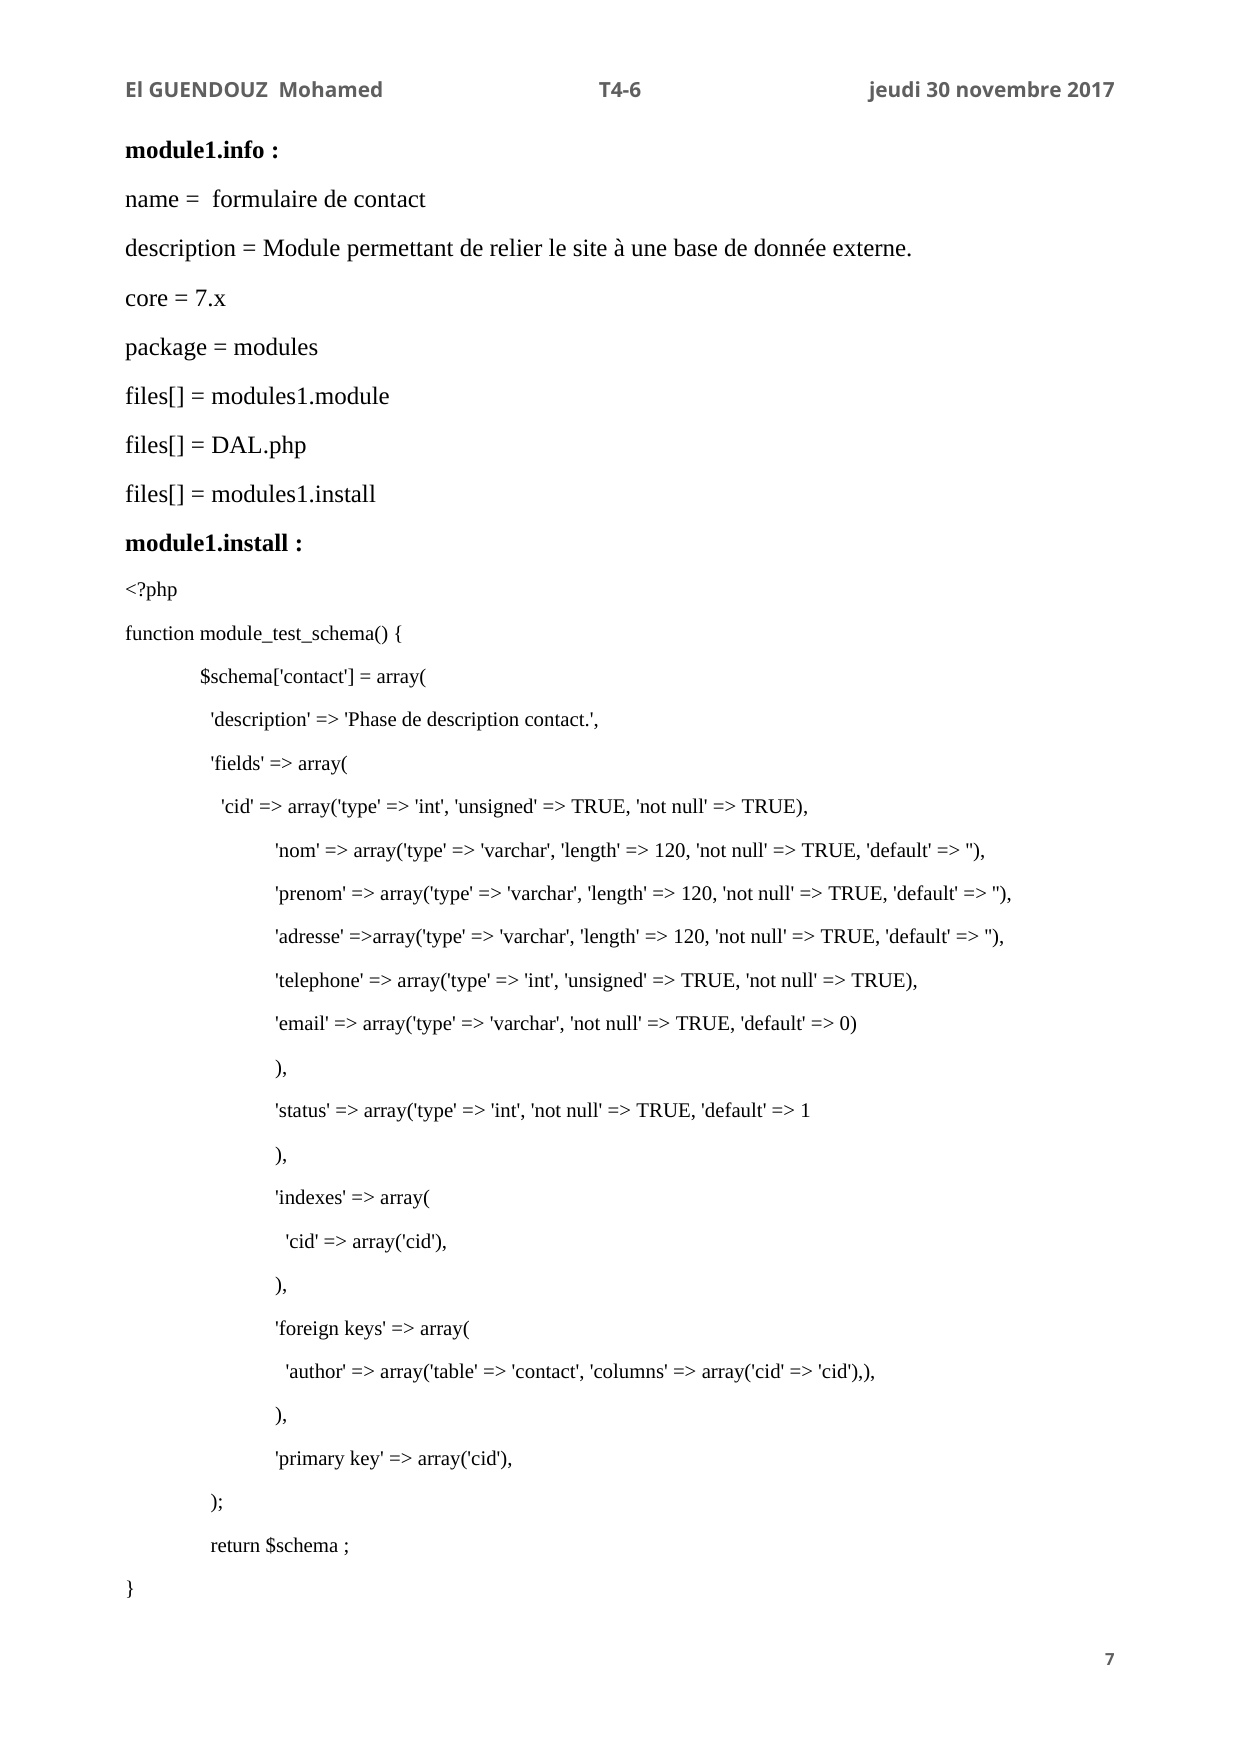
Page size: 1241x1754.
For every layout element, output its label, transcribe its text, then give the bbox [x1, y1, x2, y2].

text 'foreign keys' => array( [125, 1315, 1115, 1339]
text 'author' => array('table' => 'contact', 'columns' => array('cid' => 'cid'),), [125, 1359, 1115, 1383]
text files[] = DAL.php [125, 430, 1115, 458]
text 'telephone' => array('type' => 'int', 'unsigned' => TRUE, 'not null' => TRUE), [125, 968, 1115, 992]
text ), [125, 1272, 1115, 1296]
text module1.install : [125, 528, 1115, 557]
text 'description' => 'Phase de description contact.', [125, 707, 1115, 731]
text 'fields' => array( [125, 751, 1115, 775]
text core = 7.x [125, 283, 1115, 311]
text ), [125, 1402, 1115, 1426]
text ); [125, 1489, 1115, 1513]
text name = formulaire de contact [125, 184, 1115, 213]
text 'adresse' =>array('type' => 'varchar', 'length' => 120, 'not null' => TRUE, 'default' => ''), [125, 924, 1115, 948]
text 'cid' => array('type' => 'int', 'unsigned' => TRUE, 'not null' => TRUE), [125, 794, 1115, 818]
text 'email' => array('type' => 'varchar', 'not null' => TRUE, 'default' => 0) [125, 1011, 1115, 1035]
text function module_test_schema() { [125, 620, 1115, 644]
text files[] = modules1.module [125, 381, 1115, 409]
text <?php [125, 577, 1115, 601]
text 'cid' => array('cid'), [125, 1228, 1115, 1253]
text ), [125, 1142, 1115, 1166]
text 'prenom' => array('type' => 'varchar', 'length' => 120, 'not null' => TRUE, 'default' => ''), [125, 881, 1115, 905]
text 'primary key' => array('cid'), [125, 1446, 1115, 1470]
text ), [125, 1055, 1115, 1079]
text module1.info : [125, 135, 1115, 164]
text files[] = modules1.install [125, 479, 1115, 508]
text 'status' => array('type' => 'int', 'not null' => TRUE, 'default' => 1 [125, 1098, 1115, 1122]
text description = Module permettant de relier le site à une base de donnée externe. [125, 233, 1115, 262]
text 'nom' => array('type' => 'varchar', 'length' => 120, 'not null' => TRUE, 'default' => ''), [125, 838, 1115, 862]
text } [125, 1576, 1115, 1600]
text $schema['contact'] = array( [125, 664, 1115, 688]
text 'indexes' => array( [125, 1185, 1115, 1209]
text package = modules [125, 332, 1115, 360]
text return $schema ; [125, 1533, 1115, 1557]
